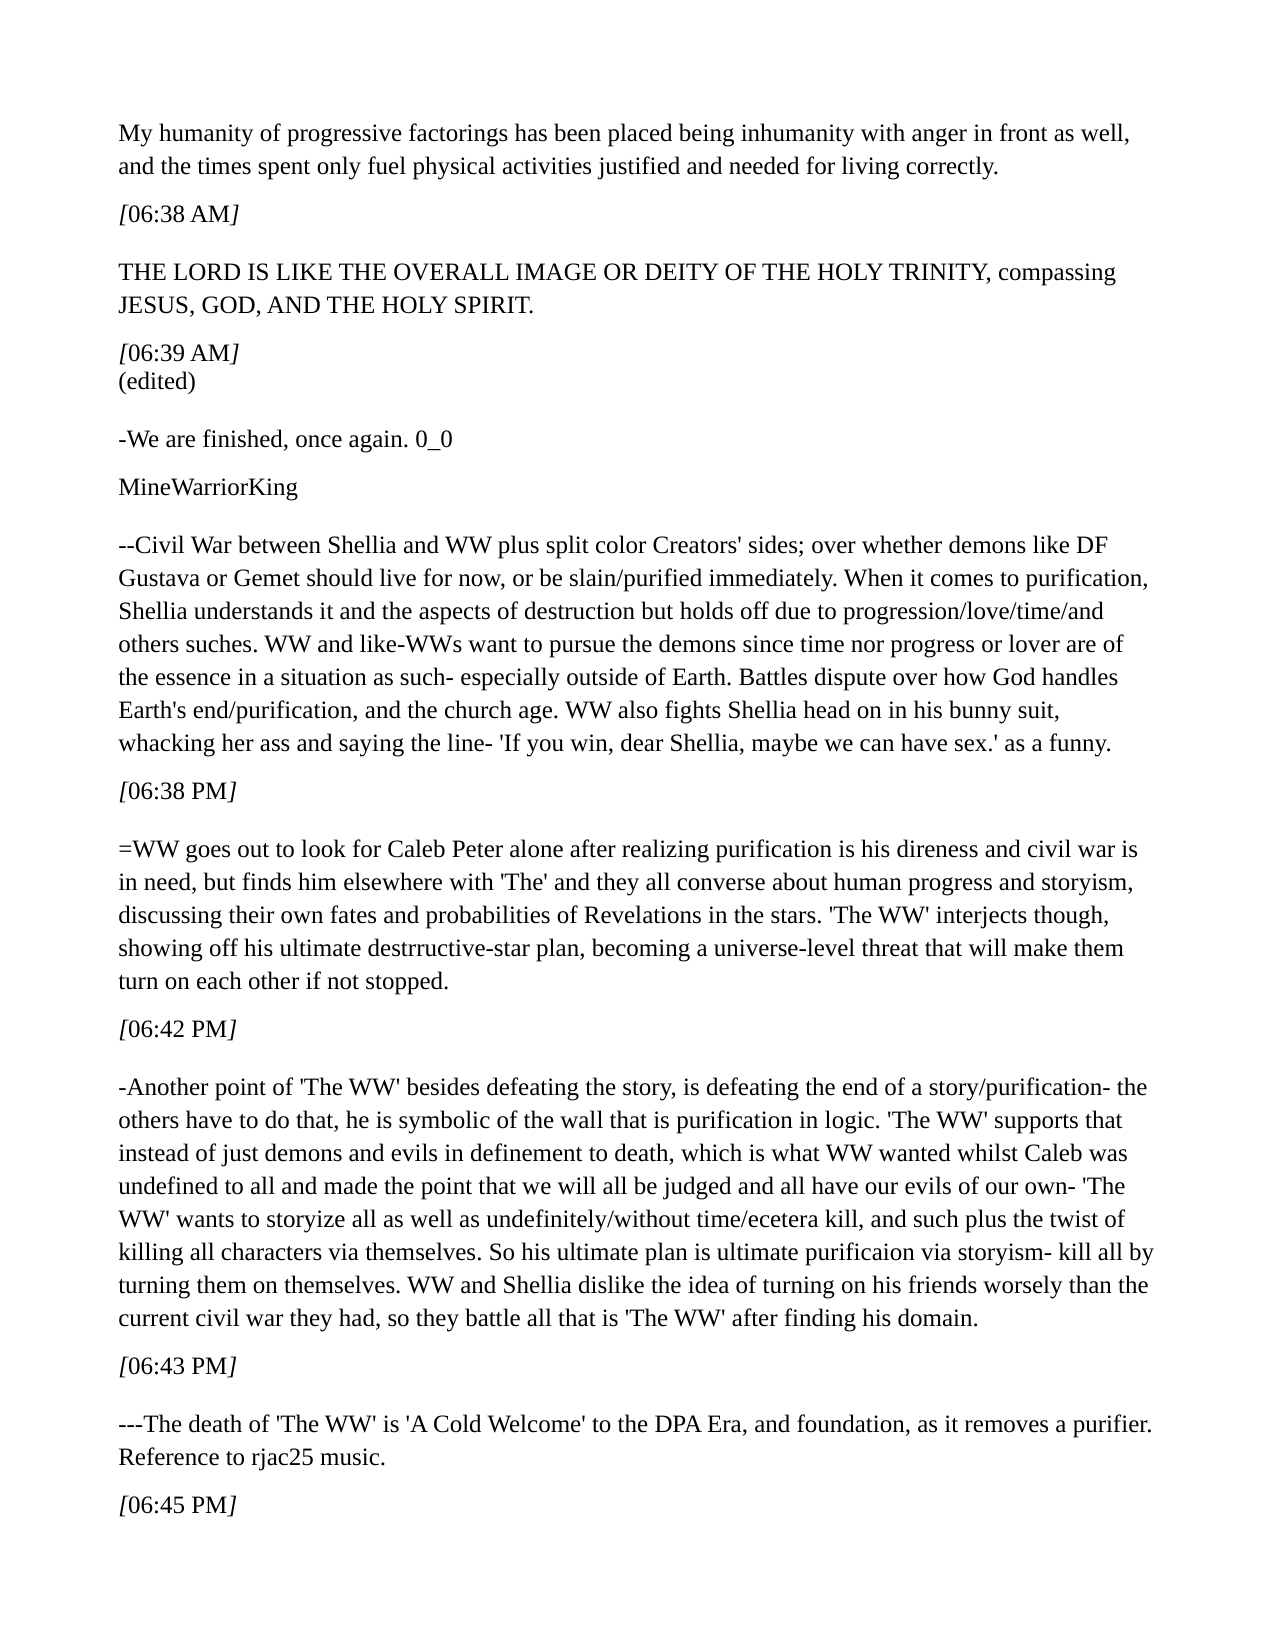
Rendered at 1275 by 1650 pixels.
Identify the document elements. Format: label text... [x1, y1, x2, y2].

text =WW goes out to look for Caleb Peter alone after realizing purification is his direness and civil war is in need, but finds him elsewhere with 'The' and they all converse about human progress and storyism, discussing their own fates and probabilities of Revelations in the stars. 'The WW' interjects though, showing off his ultimate destrructive-star plan, becoming a universe-level threat that will make them turn on each other if not stopped. [118, 834, 1157, 995]
text [06:38 AM] [118, 199, 1157, 227]
text MineWarriorKing [118, 472, 1157, 501]
text My humanity of progressive factorings has been placed being inhumanity with anger in front as well, and the times spent only fuel physical activities justified and needed for living correctly. [118, 118, 1157, 180]
text [06:42 PM] [118, 1014, 1157, 1043]
text -We are finished, once again. 0_0 [118, 424, 1157, 453]
text [06:43 PM] [118, 1351, 1157, 1380]
text -Another point of 'The WW' besides defeating the story, is defeating the end of a story/purification- the others have to do that, he is symbolic of the wall that is purification in logic. 'The WW' supports that instead of just demons and evils in definement to death, which is what WW wanted whilst Caleb was undefined to all and made the point that we will all be judged and all have our evils of our own- 'The WW' wants to storyize all as well as undefinitely/without time/ecetera kill, and such plus the twist of killing all characters via themselves. So his ultimate plan is ultimate purificaion via storyism- kill all by turning them on themselves. WW and Shellia dislike the idea of turning on his friends worsely than the current civil war they had, so they battle all that is 'The WW' after finding his domain. [118, 1072, 1157, 1332]
text ---The death of 'The WW' is 'A Cold Welcome' to the DPA Era, and foundation, as it removes a purifier. Reference to rjac25 music. [118, 1409, 1157, 1471]
text THE LORD IS LIKE THE OVERALL IMAGE OR DEITY OF THE HOLY TRINITY, compassing JESUS, GOD, AND THE HOLY SPIRIT. [118, 257, 1157, 319]
text (edited) [118, 366, 1157, 395]
text [06:45 PM] [118, 1490, 1157, 1519]
text [06:39 AM] [118, 338, 1157, 366]
text --Civil War between Shellia and WW plus split color Creators' sides; over whether demons like DF Gustava or Gemet should live for now, or be slain/purified immediately. When it comes to purification, Shellia understands it and the aspects of destruction but holds off due to progression/love/time/and others suches. WW and like-WWs want to pursue the demons since time nor progress or lover are of the essence in a situation as such- especially outside of Earth. Battles dispute over how God handles Earth's end/purification, and the church age. WW also fights Shellia head on in his bunny suit, whacking her ass and saying the line- 'If you win, dear Shellia, maybe we can have sex.' as a funny. [118, 530, 1157, 757]
text [06:38 PM] [118, 776, 1157, 805]
